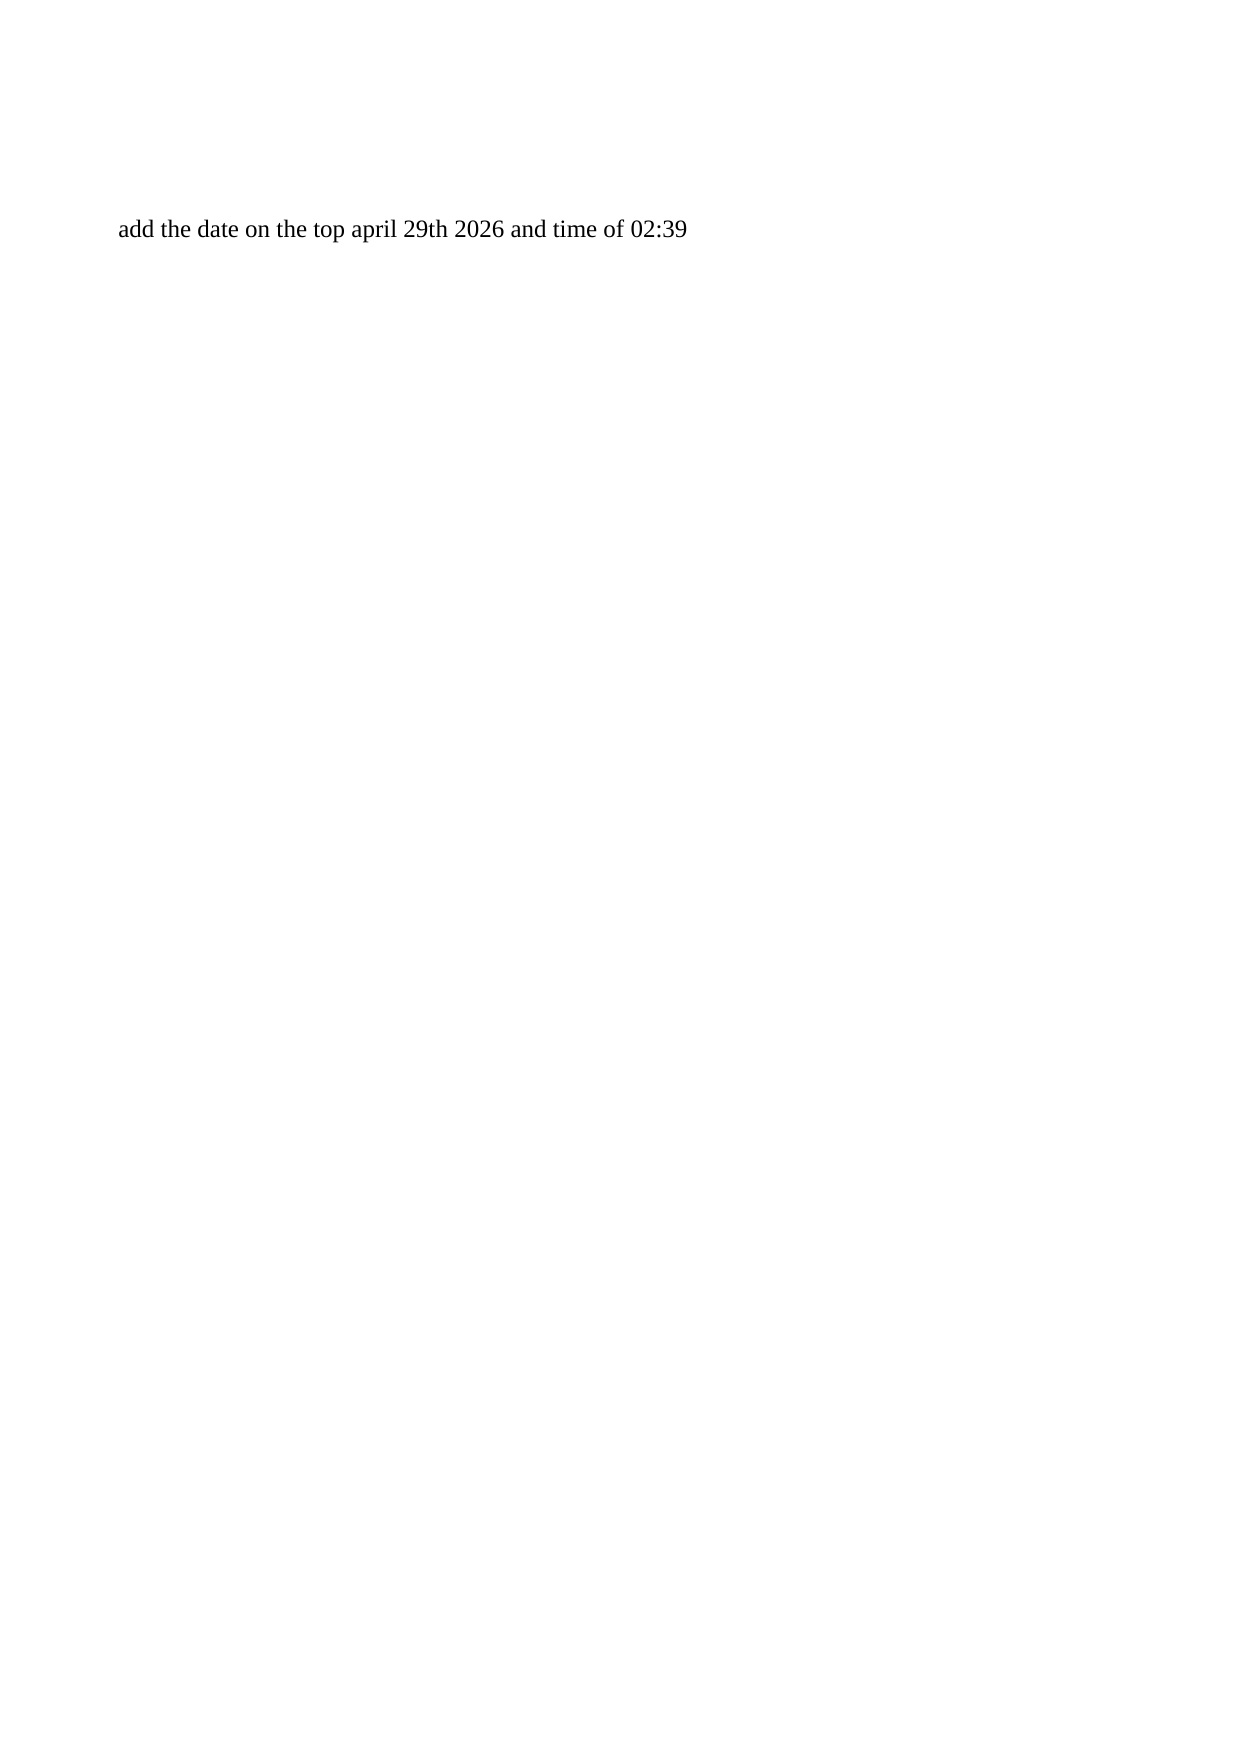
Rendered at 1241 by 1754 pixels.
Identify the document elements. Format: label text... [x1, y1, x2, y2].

text add the date on the top april 29th 2026 and time of 02:39 [118, 214, 1122, 243]
